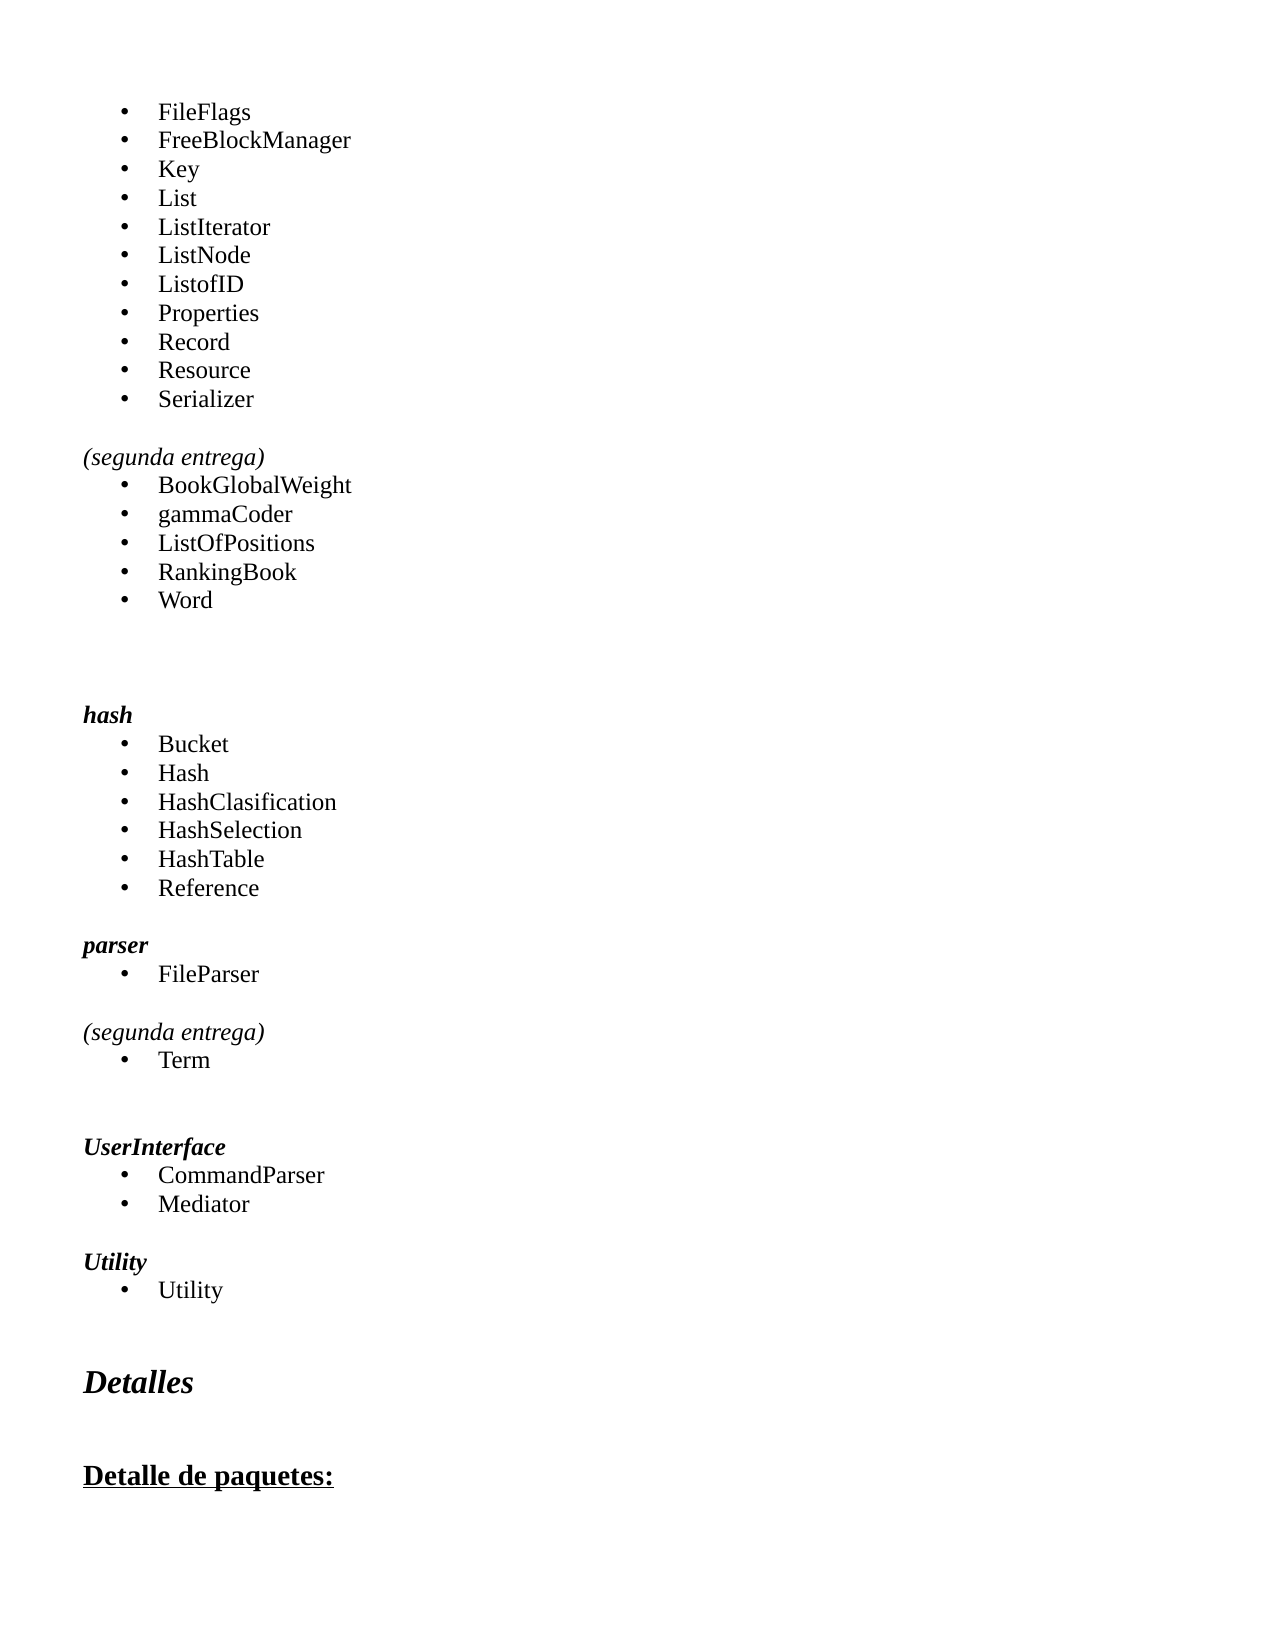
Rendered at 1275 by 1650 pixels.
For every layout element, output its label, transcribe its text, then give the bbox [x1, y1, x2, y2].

list ListIterator [120, 212, 1206, 241]
list BookGlobalWeight [120, 471, 1206, 499]
list Word [120, 586, 1206, 614]
text Utility [83, 1247, 1206, 1276]
list List [120, 183, 1206, 212]
list HashClasification [120, 787, 1206, 816]
list gammaCoder [120, 499, 1206, 528]
list Mediator [120, 1189, 1206, 1218]
list Key [120, 154, 1206, 183]
list Record [120, 327, 1206, 356]
list ListofID [120, 269, 1206, 298]
text Detalles [83, 1362, 1206, 1400]
text hash [83, 701, 1206, 729]
list RankingBook [120, 557, 1206, 586]
text (segunda entrega) [83, 1017, 1206, 1046]
list Reference [120, 873, 1206, 902]
list HashSelection [120, 816, 1206, 844]
text UserInterface [83, 1132, 1206, 1161]
list FileParser [120, 959, 1206, 988]
list Properties [120, 298, 1206, 327]
list Serializer [120, 384, 1206, 413]
list FileFlags [120, 97, 1206, 126]
list FreeBlockManager [120, 126, 1206, 154]
list Hash [120, 758, 1206, 787]
list Resource [120, 356, 1206, 384]
text Detalle de paquetes: [83, 1458, 1206, 1491]
list Utility [120, 1276, 1206, 1304]
list ListNode [120, 241, 1206, 269]
list CommandParser [120, 1161, 1206, 1189]
text (segunda entrega) [83, 442, 1206, 471]
list Bucket [120, 729, 1206, 758]
list HashTable [120, 844, 1206, 873]
list ListOfPositions [120, 528, 1206, 557]
text parser [83, 931, 1206, 959]
list Term [120, 1046, 1206, 1074]
